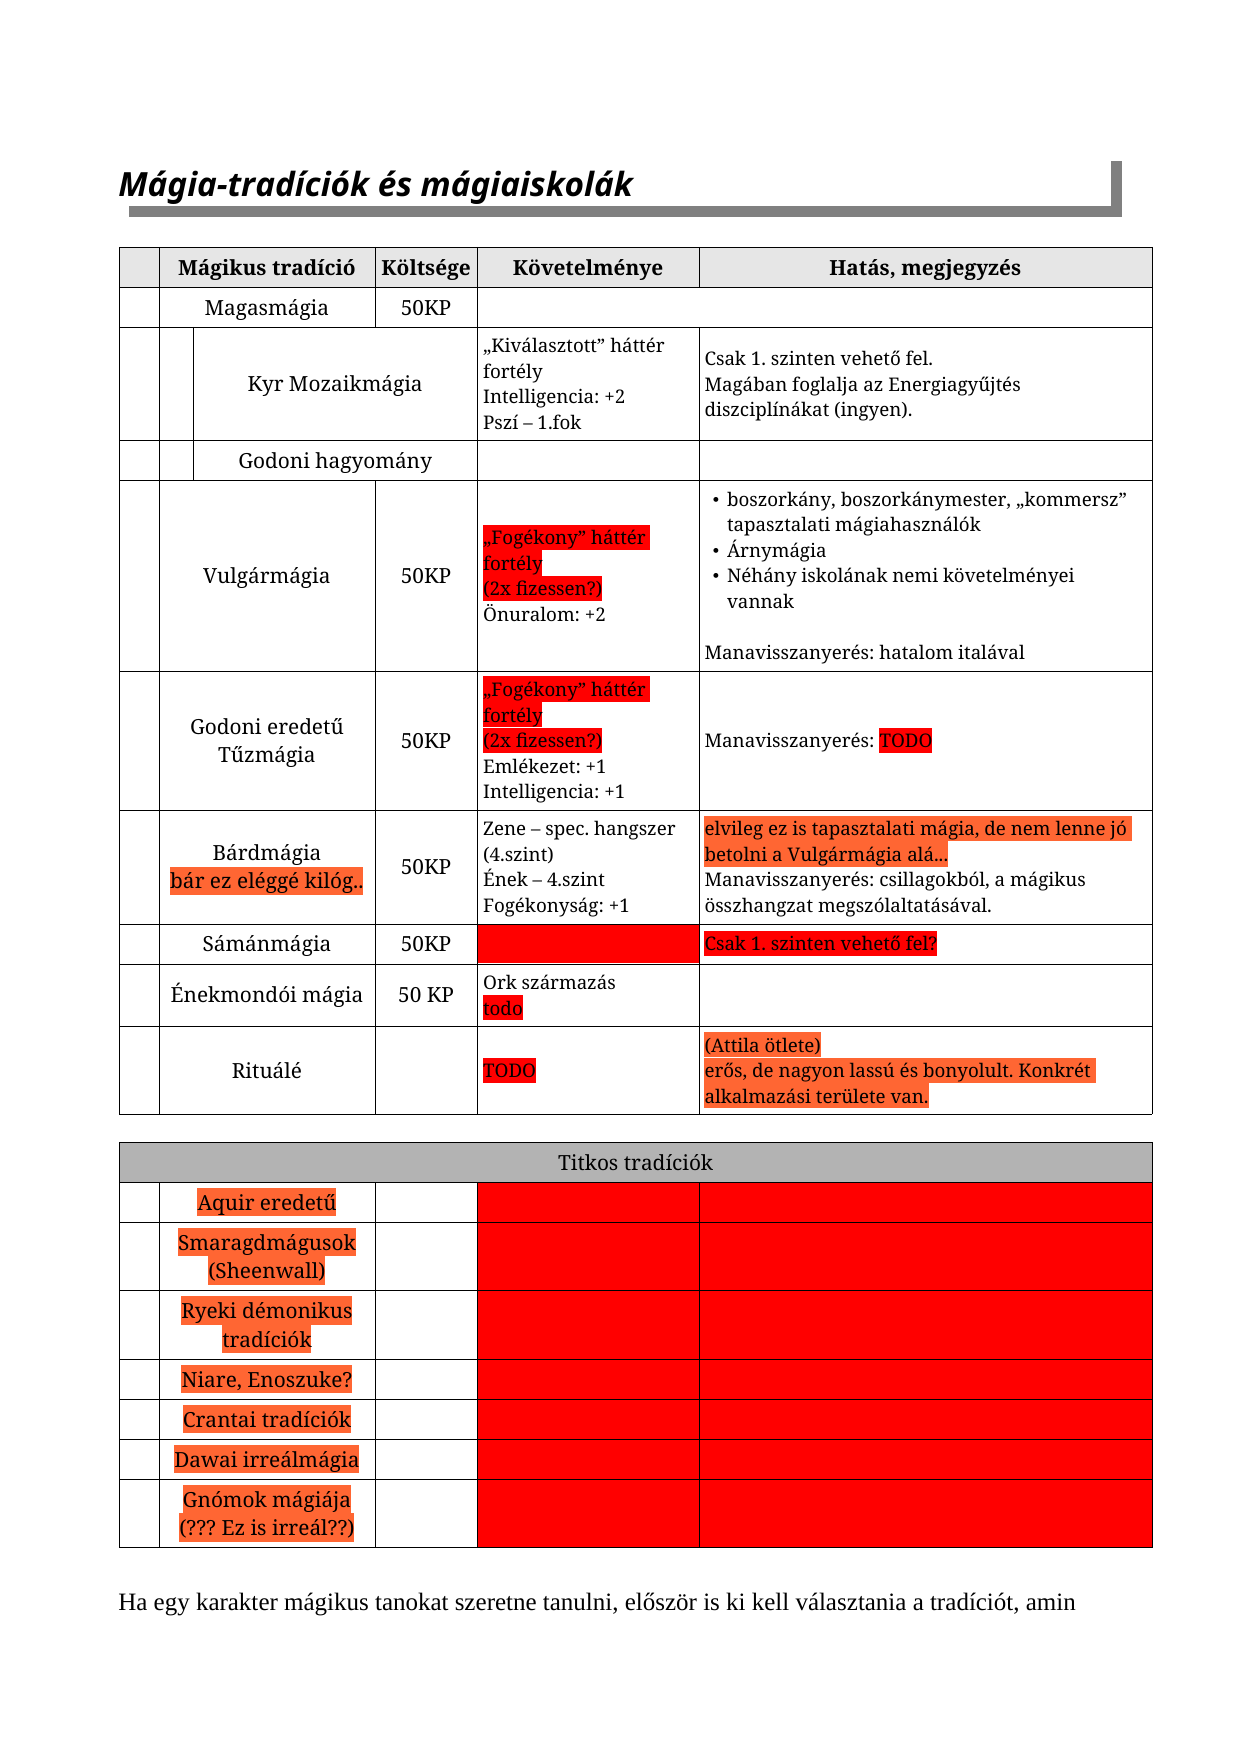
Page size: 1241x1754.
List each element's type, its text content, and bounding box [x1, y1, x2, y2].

table_cell Dawai irreálmágia [160, 1440, 375, 1479]
table_cell [120, 1480, 159, 1547]
table_cell [700, 1440, 1152, 1479]
table_cell Gnómok mágiája (??? Ez is irreál??) [160, 1480, 375, 1547]
table_cell Csak 1. szinten vehető fel. Magában foglalja az Energiagyűjtés diszciplínákat (ingyen). [700, 328, 1152, 440]
table_cell Bárdmágia bár ez eléggé kilóg.. [160, 811, 375, 923]
table_cell [478, 1400, 699, 1439]
subtitle Mágia-tradíciók és mágiaiskolák [118, 161, 1111, 206]
table_cell [478, 1223, 699, 1290]
table_cell Magasmágia [160, 288, 375, 327]
table_header Hatás, megjegyzés [700, 248, 1152, 287]
table_cell 50KP [376, 288, 477, 327]
table_cell [700, 1183, 1152, 1222]
table_header Költsége [376, 248, 477, 287]
table_cell [120, 811, 159, 923]
table_cell „Kiválasztott” háttér fortély Intelligencia: +2 Pszí – 1.fok [478, 328, 699, 440]
table_cell [700, 965, 1152, 1026]
table_cell [120, 481, 159, 671]
table_cell [478, 1440, 699, 1479]
table_cell [120, 288, 159, 327]
table_cell 50KP [376, 925, 477, 963]
table_cell [120, 441, 159, 480]
table_cell [376, 1183, 477, 1222]
table_cell [120, 925, 159, 963]
table_cell [700, 1291, 1152, 1359]
table_cell [120, 1360, 159, 1399]
table_cell TODO [478, 1027, 699, 1114]
table_cell Rituálé [160, 1027, 375, 1114]
table_header Mágikus tradíció [160, 248, 375, 287]
table_header Követelménye [478, 248, 699, 287]
text Ha egy karakter mágikus tanokat szeretne tanulni, először is ki kell választania a tradíciót, amin [118, 1588, 1122, 1615]
table_cell [700, 1223, 1152, 1290]
table_cell [120, 1440, 159, 1479]
table_cell [376, 1027, 477, 1114]
table_cell Ryeki démonikus tradíciók [160, 1291, 375, 1359]
table_cell Niare, Enoszuke? [160, 1360, 375, 1399]
table_cell [376, 1480, 477, 1547]
table_cell [120, 1183, 159, 1222]
table_cell [376, 1400, 477, 1439]
table_cell [376, 1440, 477, 1479]
table_cell [478, 1480, 699, 1547]
table_cell [160, 328, 193, 440]
table_cell elvileg ez is tapasztalati mágia, de nem lenne jó betolni a Vulgármágia alá... Manavisszanyerés: csillagokból, a mágikus összhangzat megszólaltatásával. [700, 811, 1152, 923]
table_cell [120, 1400, 159, 1439]
table_cell 50KP [376, 481, 477, 671]
table_cell [478, 441, 699, 480]
table_cell [120, 1223, 159, 1290]
table_cell [120, 1027, 159, 1114]
table_cell Smaragdmágusok (Sheenwall) [160, 1223, 375, 1290]
table_cell [700, 1480, 1152, 1547]
table_cell [478, 1183, 699, 1222]
table_cell [376, 1360, 477, 1399]
table_header [120, 248, 159, 287]
table_cell Ork származás todo [478, 965, 699, 1026]
table_cell [478, 1360, 699, 1399]
table_cell Vulgármágia [160, 481, 375, 671]
table_cell „Fogékony” háttér fortély (2x fizessen?) Emlékezet: +1 Intelligencia: +1 [478, 672, 699, 810]
table_cell Énekmondói mágia [160, 965, 375, 1026]
table_cell 50KP [376, 672, 477, 810]
table_cell boszorkány, boszorkánymester, „kommersz” tapasztalati mágiahasználók Árnymágia Néhány iskolának nemi követelményei vannak Manavisszanyerés: hatalom italával [700, 481, 1152, 671]
table_cell Godoni eredetű Tűzmágia [160, 672, 375, 810]
table_cell Manavisszanyerés: TODO [700, 672, 1152, 810]
table_cell [700, 1400, 1152, 1439]
table_cell [478, 925, 699, 963]
table_cell 50 KP [376, 965, 477, 1026]
table_cell 50KP [376, 811, 477, 923]
table_cell [478, 288, 1152, 327]
table_cell Aquir eredetű [160, 1183, 375, 1222]
table_cell (Attila ötlete) erős, de nagyon lassú és bonyolult. Konkrét alkalmazási területe van. [700, 1027, 1152, 1114]
table_cell Zene – spec. hangszer (4.szint) Ének – 4.szint Fogékonyság: +1 [478, 811, 699, 923]
table_cell [120, 328, 159, 440]
table_cell Csak 1. szinten vehető fel? [700, 925, 1152, 963]
table_cell [700, 441, 1152, 480]
table_cell „Fogékony” háttér fortély (2x fizessen?) Önuralom: +2 [478, 481, 699, 671]
table_cell [376, 1223, 477, 1290]
table_cell [120, 965, 159, 1026]
table_cell [700, 1360, 1152, 1399]
table_cell Sámánmágia [160, 925, 375, 963]
table_cell [120, 672, 159, 810]
table_cell [160, 441, 193, 480]
table_cell Kyr Mozaikmágia [194, 328, 477, 440]
table_header Titkos tradíciók [120, 1143, 1152, 1182]
table_cell [478, 1291, 699, 1359]
table_cell Crantai tradíciók [160, 1400, 375, 1439]
table_cell [376, 1291, 477, 1359]
table_cell [120, 1291, 159, 1359]
table_cell Godoni hagyomány [194, 441, 477, 480]
